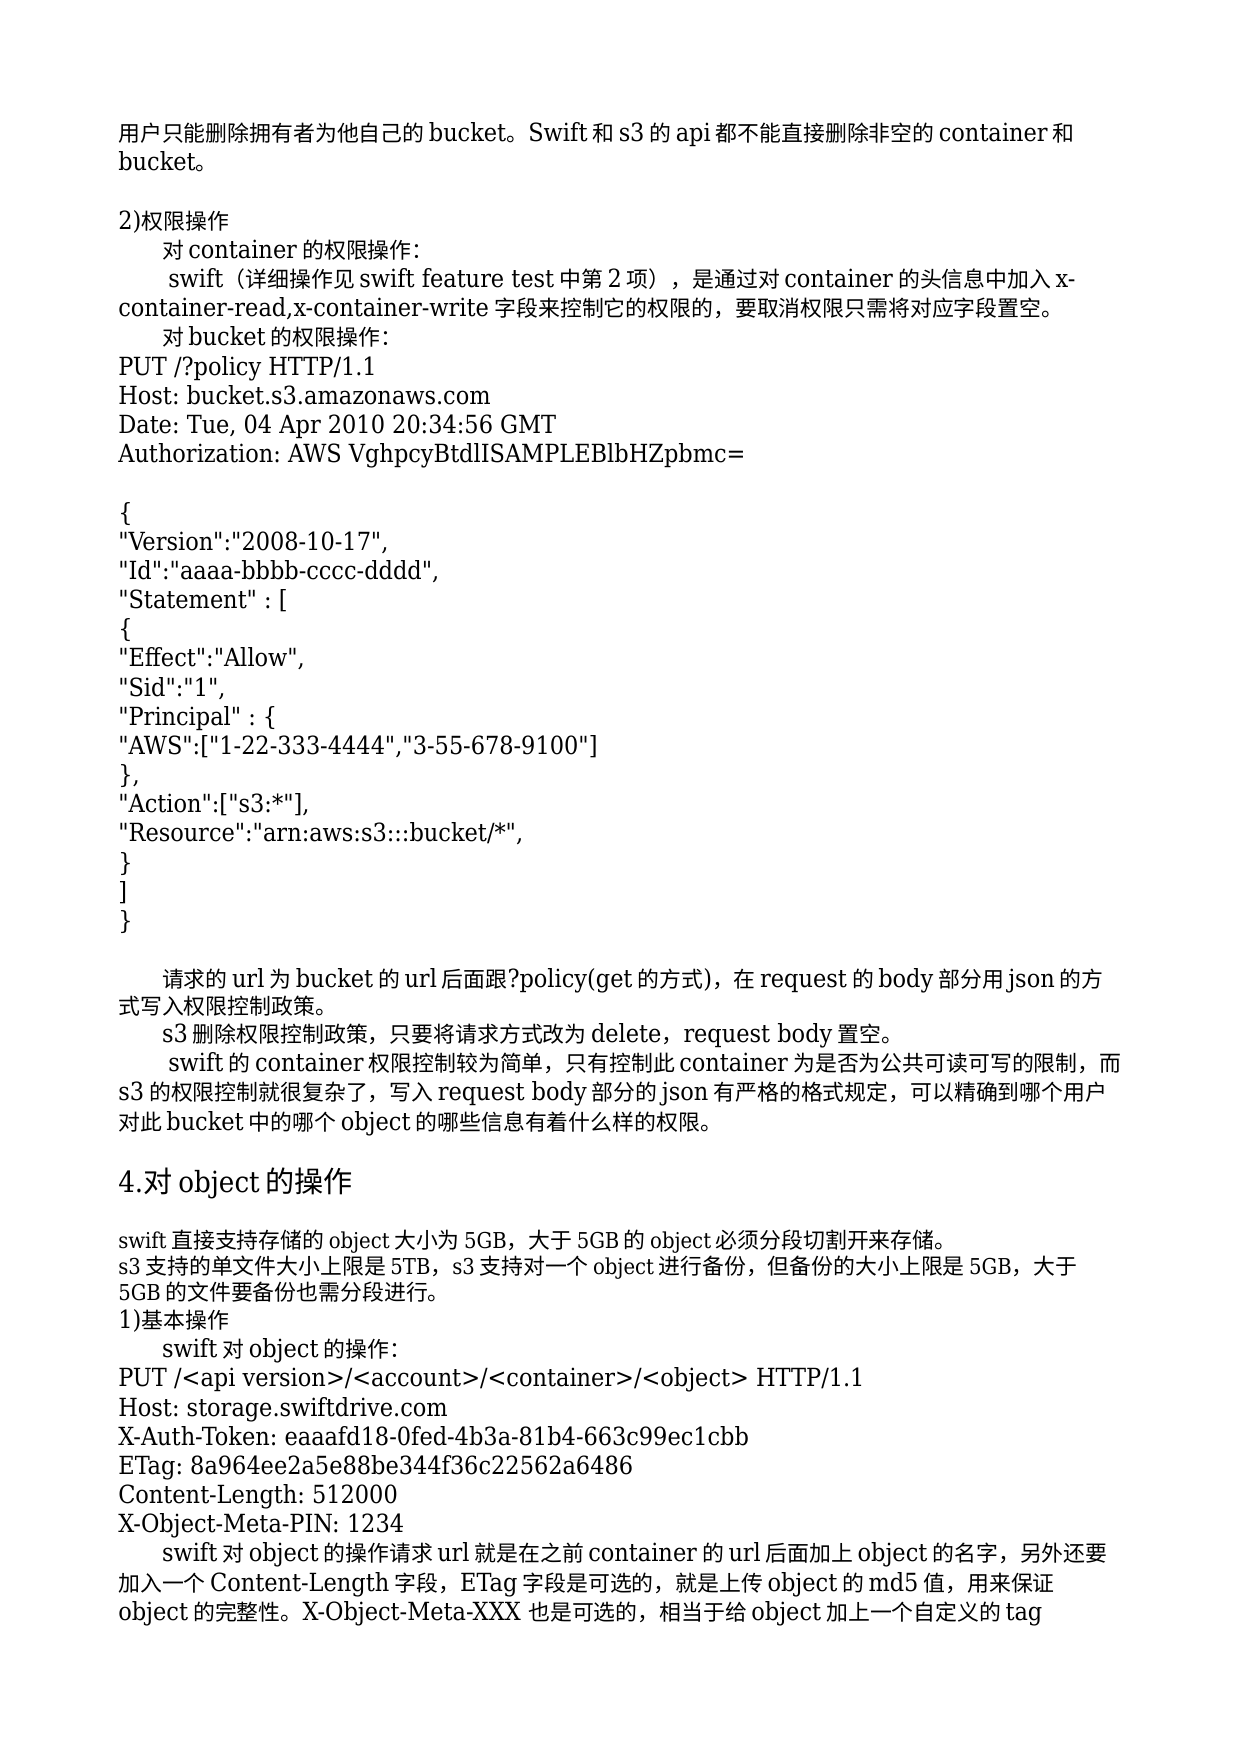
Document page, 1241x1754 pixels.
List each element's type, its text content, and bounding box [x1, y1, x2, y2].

text Host: storage.swiftdrive.com [118, 1393, 1122, 1422]
text }, [118, 760, 1122, 789]
text Host: bucket.s3.amazonaws.com [118, 381, 1122, 410]
text 2)权限操作 [118, 206, 1122, 235]
text ] [118, 877, 1122, 906]
text swift对object的操作： [118, 1334, 1122, 1363]
text ETag: 8a964ee2a5e88be344f36c22562a6486 [118, 1451, 1122, 1480]
text "Version":"2008-10-17", [118, 527, 1122, 556]
text swift对object的操作请求url就是在之前container的url后面加上object的名字，另外还要加入一个Content-Length字段，ETag字段是可选的，就是上传object的md5值，用来保证object的完整性。X-Object-Meta-XXX 也是可选的，相当于给object加上一个自定义的tag [118, 1538, 1122, 1626]
text swift的container权限控制较为简单，只有控制此container为是否为公共可读可写的限制，而s3的权限控制就很复杂了，写入request body部分的json有严格的格式规定，可以精确到哪个用户对此bucket中的哪个object的哪些信息有着什么样的权限。 [118, 1048, 1122, 1136]
text "Effect":"Allow", [118, 643, 1122, 673]
text 对container的权限操作： [118, 235, 1122, 264]
text Content-Length: 512000 [118, 1480, 1122, 1509]
text } [118, 906, 1122, 935]
text { [118, 614, 1122, 643]
text swift（详细操作见swift feature test中第2项），是通过对container的头信息中加入x-container-read,x-container-write字段来控制它的权限的，要取消权限只需将对应字段置空。 [118, 264, 1122, 322]
text swift直接支持存储的object大小为5GB，大于5GB的object必须分段切割开来存储。 s3支持的单文件大小上限是5TB，s3支持对一个object进行备份，但备份的大小上限是5GB，大于5GB的文件要备份也需分段进行。 [118, 1229, 1122, 1305]
text 请求的url为bucket的url后面跟?policy(get的方式)，在request的body部分用json的方式写入权限控制政策。 [118, 964, 1122, 1019]
text X-Auth-Token: eaaafd18-0fed-4b3a-81b4-663c99ec1cbb [118, 1422, 1122, 1451]
text "Resource":"arn:aws:s3:::bucket/*", [118, 818, 1122, 848]
text "Action":["s3:*"], [118, 789, 1122, 818]
text 1)基本操作 [118, 1305, 1122, 1334]
text "Statement" : [ [118, 585, 1122, 614]
text "Id":"aaaa-bbbb-cccc-dddd", [118, 556, 1122, 585]
text X-Object-Meta-PIN: 1234 [118, 1509, 1122, 1538]
text Authorization: AWS VghpcyBtdlISAMPLEBlbHZpbmc= [118, 439, 1122, 468]
text s3删除权限控制政策，只要将请求方式改为delete，request body置空。 [118, 1019, 1122, 1048]
text PUT /<api version>/<account>/<container>/<object> HTTP/1.1 [118, 1363, 1122, 1393]
text 对bucket的权限操作： [118, 322, 1122, 352]
text 4.对object的操作 [118, 1165, 1122, 1199]
text "AWS":["1-22-333-4444","3-55-678-9100"] [118, 731, 1122, 760]
text 用户只能删除拥有者为他自己的bucket。Swift和s3的api都不能直接删除非空的container和bucket。 [118, 118, 1122, 176]
text { [118, 498, 1122, 527]
text Date: Tue, 04 Apr 2010 20:34:56 GMT [118, 410, 1122, 439]
text "Sid":"1", [118, 673, 1122, 702]
text PUT /?policy HTTP/1.1 [118, 352, 1122, 381]
text "Principal" : { [118, 702, 1122, 731]
text } [118, 848, 1122, 877]
